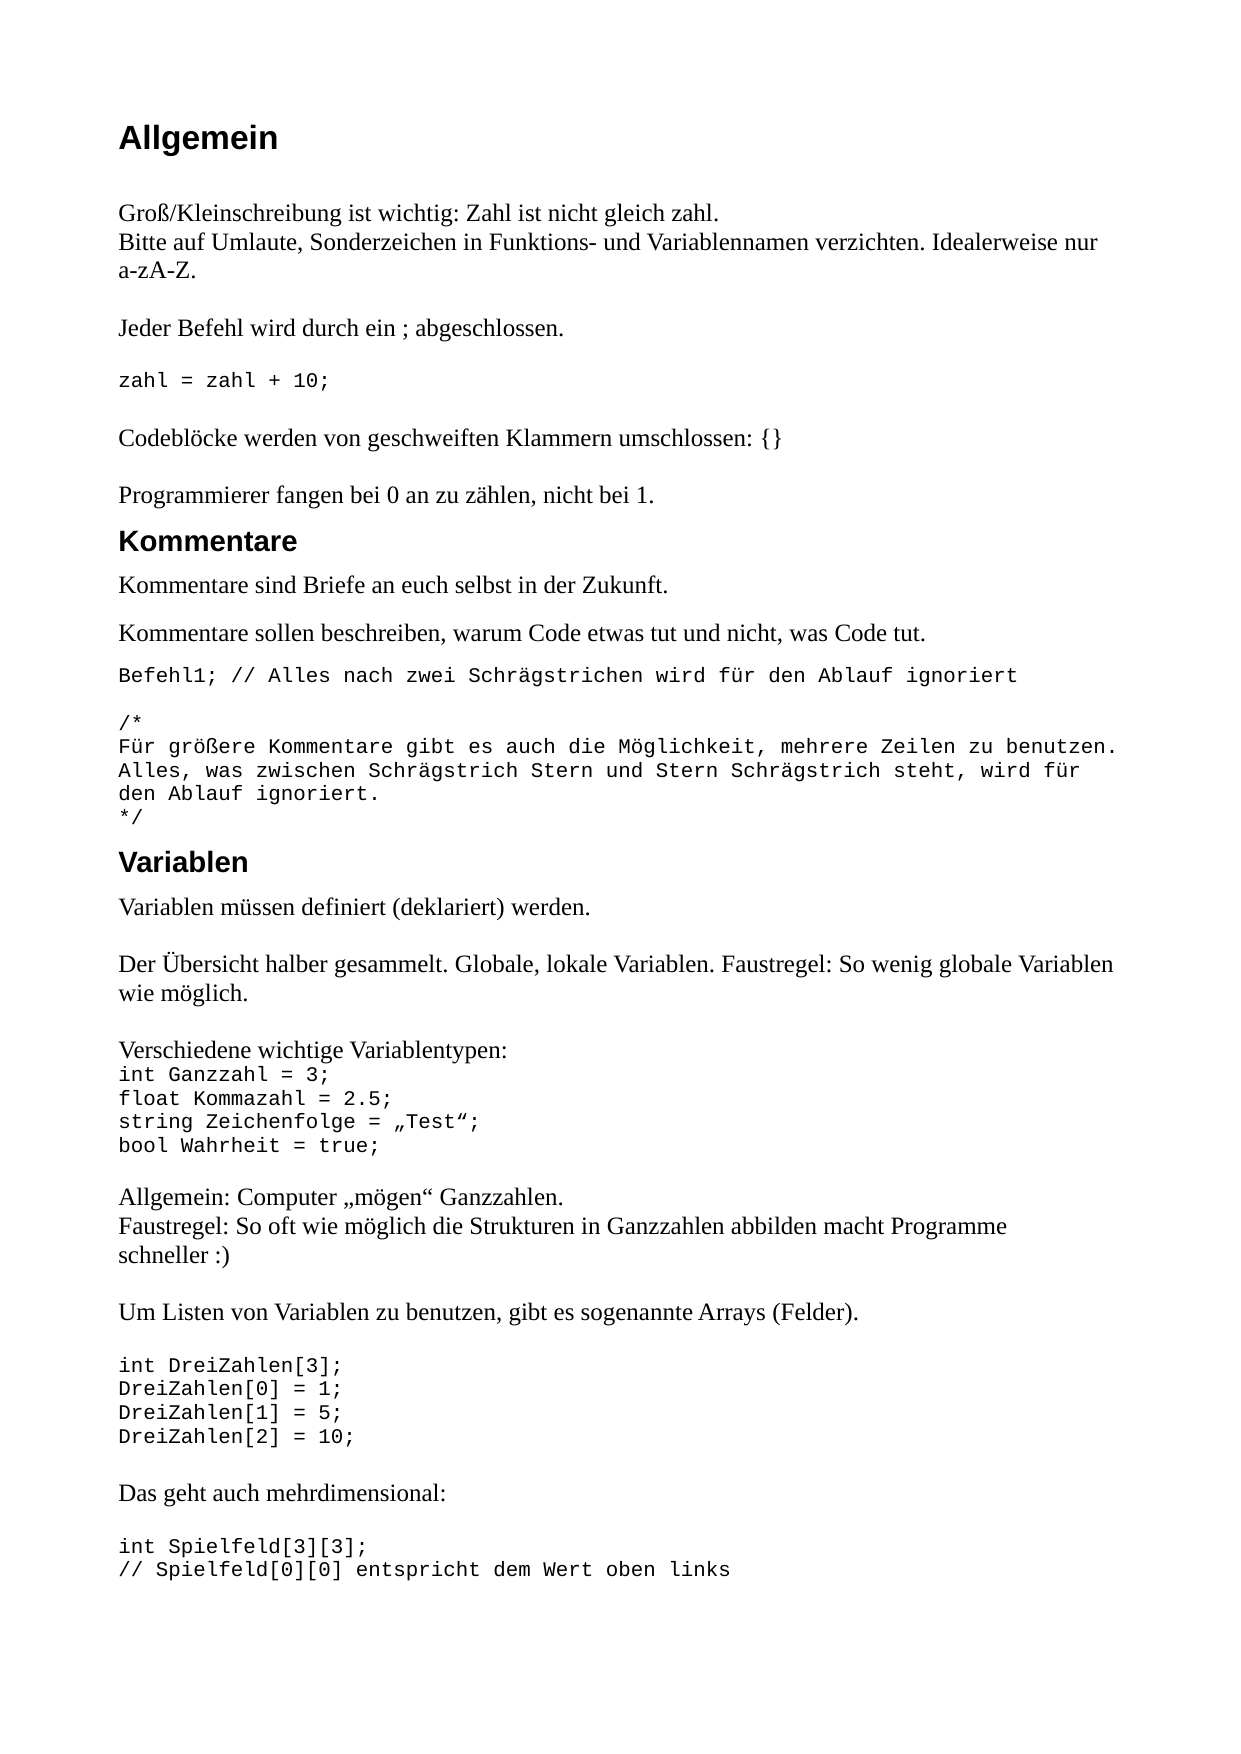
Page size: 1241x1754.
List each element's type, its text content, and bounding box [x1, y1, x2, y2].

text */ [118, 807, 1122, 831]
text DreiZahlen[1] = 5; [118, 1402, 1122, 1426]
text Verschiedene wichtige Variablentypen: [118, 1035, 1122, 1064]
subtitle Variablen [118, 845, 1122, 879]
text Um Listen von Variablen zu benutzen, gibt es sogenannte Arrays (Felder). [118, 1297, 1122, 1326]
text string Zeichenfolge = „Test“; [118, 1111, 1122, 1135]
text DreiZahlen[0] = 1; [118, 1378, 1122, 1402]
text Codeblöcke werden von geschweiften Klammern umschlossen: {} [118, 423, 1122, 452]
text int Spielfeld[3][3]; [118, 1536, 1122, 1559]
text Befehl1; // Alles nach zwei Schrägstrichen wird für den Ablauf ignoriert [118, 665, 1122, 689]
text Allgemein: Computer „mögen“ Ganzzahlen. [118, 1182, 1122, 1211]
text bool Wahrheit = true; [118, 1135, 1122, 1159]
subtitle Allgemein [118, 118, 1122, 157]
text /* [118, 712, 1122, 736]
text float Kommazahl = 2.5; [118, 1088, 1122, 1111]
text Alles, was zwischen Schrägstrich Stern und Stern Schrägstrich steht, wird für den Ablauf ignoriert. [118, 760, 1122, 807]
text Bitte auf Umlaute, Sonderzeichen in Funktions- und Variablennamen verzichten. Idealerweise nur a-zA-Z. [118, 227, 1122, 284]
text DreiZahlen[2] = 10; [118, 1426, 1122, 1449]
text int Ganzzahl = 3; [118, 1064, 1122, 1088]
text Variablen müssen definiert (deklariert) werden. [118, 892, 1122, 920]
subtitle Kommentare [118, 524, 1122, 557]
text Programmierer fangen bei 0 an zu zählen, nicht bei 1. [118, 480, 1122, 509]
text zahl = zahl + 10; [118, 371, 1122, 394]
text // Spielfeld[0][0] entspricht dem Wert oben links [118, 1559, 1122, 1583]
text Das geht auch mehrdimensional: [118, 1478, 1122, 1507]
text Kommentare sind Briefe an euch selbst in der Zukunft. [118, 570, 1122, 599]
text Kommentare sollen beschreiben, warum Code etwas tut und nicht, was Code tut. [118, 618, 1122, 646]
text int DreiZahlen[3]; [118, 1355, 1122, 1378]
text Jeder Befehl wird durch ein ; abgeschlossen. [118, 313, 1122, 342]
text Faustregel: So oft wie möglich die Strukturen in Ganzzahlen abbilden macht Programme schneller :) [118, 1211, 1122, 1268]
text Für größere Kommentare gibt es auch die Möglichkeit, mehrere Zeilen zu benutzen. [118, 736, 1122, 760]
text Der Übersicht halber gesammelt. Globale, lokale Variablen. Faustregel: So wenig globale Variablen wie möglich. [118, 949, 1122, 1007]
text Groß/Kleinschreibung ist wichtig: Zahl ist nicht gleich zahl. [118, 198, 1122, 227]
